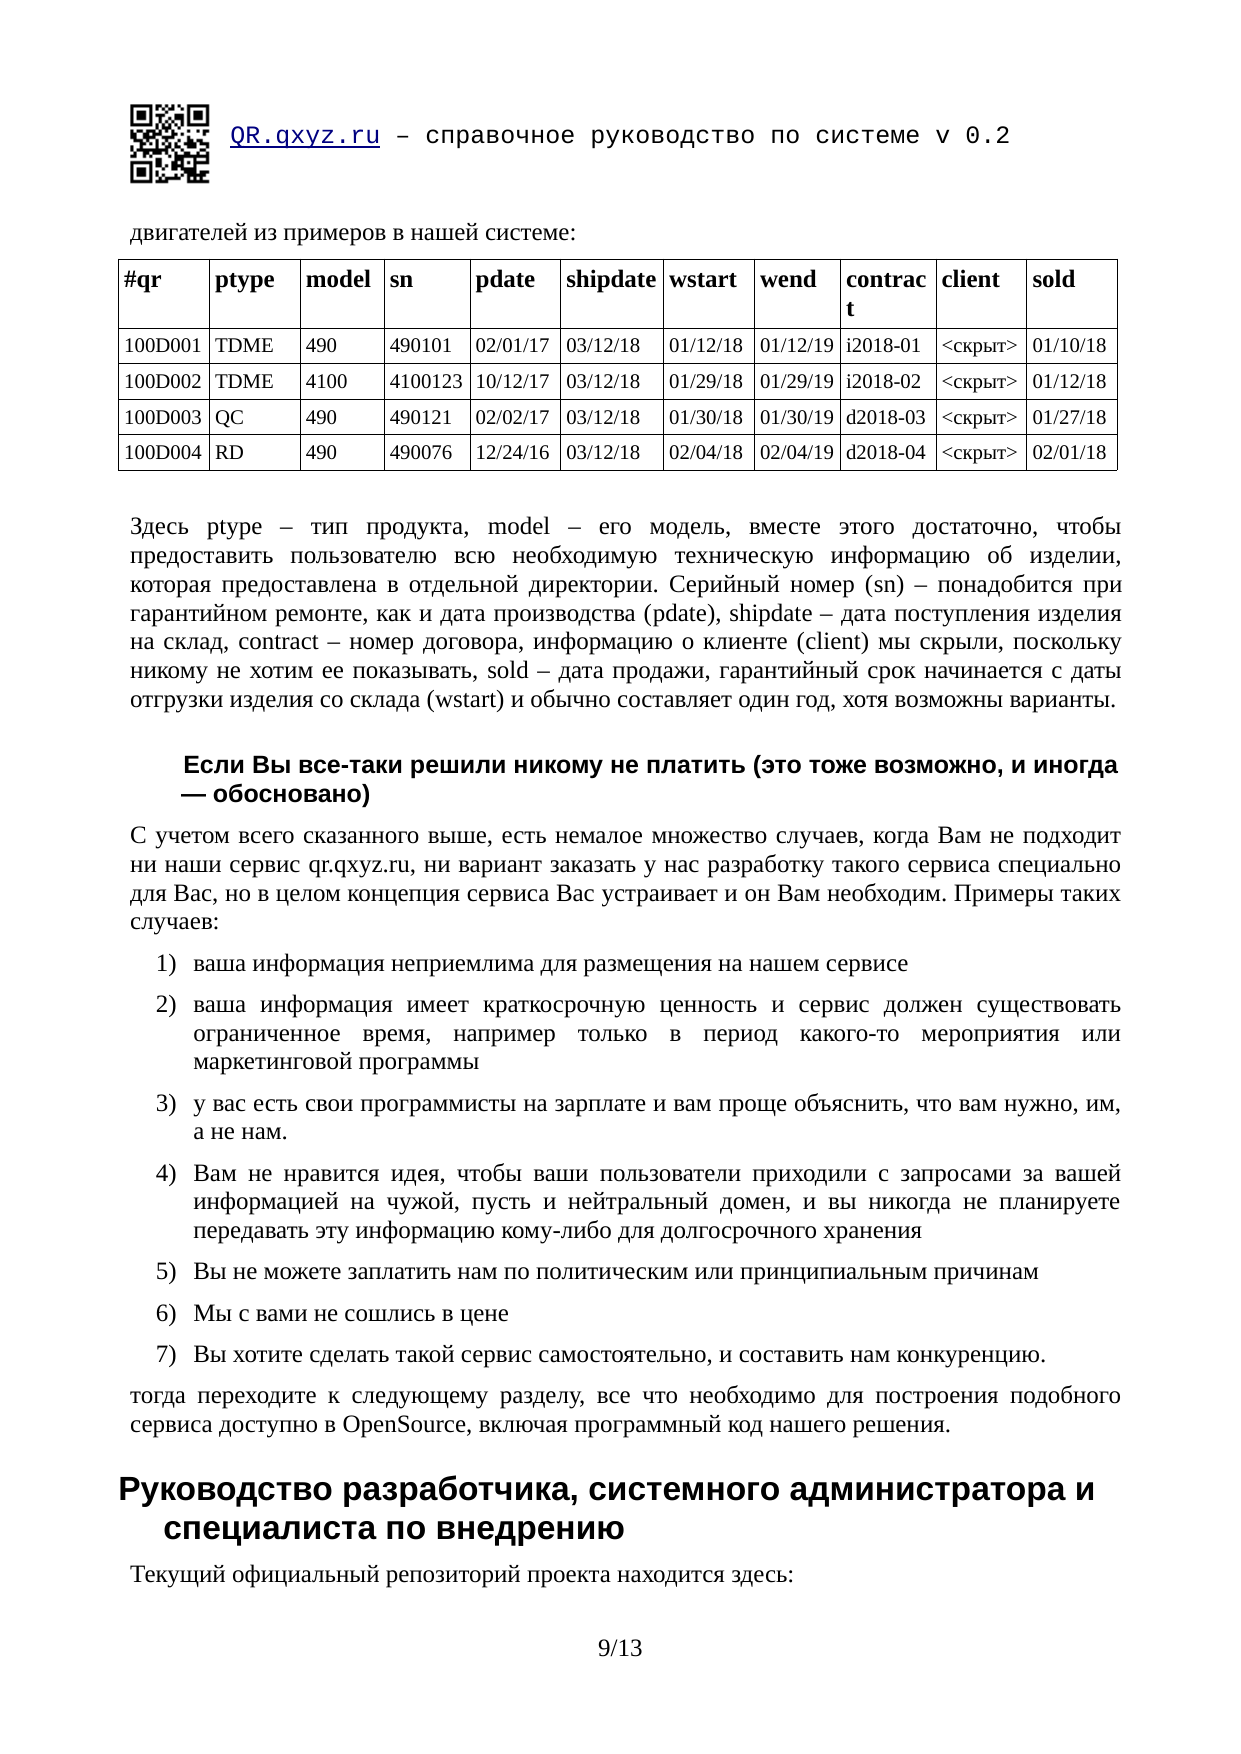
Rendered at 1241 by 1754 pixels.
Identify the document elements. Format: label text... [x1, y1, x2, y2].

table_cell TDME [210, 364, 300, 399]
table_header client [937, 260, 1026, 327]
table_cell 4100 [301, 364, 384, 399]
table_cell 01.02.18 [1027, 435, 1117, 470]
list Вы не можете заплатить нам по политическим или принципиальным причинам [156, 1256, 1122, 1285]
table_cell 490 [301, 329, 384, 363]
table_cell 12.03.18 [561, 400, 663, 434]
table_cell 04.02.18 [664, 435, 754, 470]
table_cell 490076 [385, 435, 470, 470]
list Мы с вами не сошлись в цене [156, 1298, 1122, 1326]
table_header wstart [664, 260, 754, 327]
table_cell 490121 [385, 400, 470, 434]
picture [118, 92, 222, 188]
table_cell 100D002 [119, 364, 209, 399]
table_cell 490 [301, 400, 384, 434]
table_cell 04.02.19 [755, 435, 840, 470]
list ваша информация неприемлима для размещения на нашем сервисе [156, 948, 1122, 976]
table_cell <скрыт> [937, 364, 1026, 399]
subtitle Руководство разработчика, системного администратора и специалиста по внедрению [118, 1469, 1122, 1546]
table_cell <скрыт> [937, 435, 1026, 470]
table_cell 29.01.19 [755, 364, 840, 399]
table_header shipdate [561, 260, 663, 327]
table_cell 12.10.17 [471, 364, 560, 399]
table_cell 12.03.18 [561, 435, 663, 470]
table_cell d2018-04 [841, 435, 936, 470]
list Вы хотите сделать такой сервис самостоятельно, и составить нам конкуренцию. [156, 1339, 1122, 1368]
list ваша информация имеет краткосрочную ценность и сервис должен существовать ограниченное время, например только в период какого-то мероприятия или маркетинговой программы [156, 989, 1122, 1075]
table_cell 100D004 [119, 435, 209, 470]
table_cell <скрыт> [937, 329, 1026, 363]
text Текущий официальный репозиторий проекта находится здесь: [130, 1559, 1122, 1587]
table_header contract [841, 260, 936, 327]
table_cell i2018-02 [841, 364, 936, 399]
table_cell 12.01.18 [1027, 364, 1117, 399]
text С учетом всего сказанного выше, есть немалое множество случаев, когда Вам не подходит ни наши сервис qr.qxyz.ru, ни вариант заказать у нас разработку такого сервиса специально для Вас, но в целом концепция сервиса Вас устраивает и он Вам необходим. Примеры таких случаев: [130, 820, 1122, 935]
table_cell 27.01.18 [1027, 400, 1117, 434]
table_header ptype [210, 260, 300, 327]
text двигателей из примеров в нашей системе: [130, 217, 1122, 246]
table_cell i2018-01 [841, 329, 936, 363]
subtitle Если Вы все-таки решили никому не платить (это тоже возможно, и иногда — обосновано) [181, 750, 1122, 808]
table_cell 12.03.18 [561, 364, 663, 399]
table_cell 30.01.18 [664, 400, 754, 434]
table_cell 490101 [385, 329, 470, 363]
table_cell 01.02.17 [471, 329, 560, 363]
table_cell 10.01.18 [1027, 329, 1117, 363]
table_cell 30.01.19 [755, 400, 840, 434]
table_header model [301, 260, 384, 327]
table_cell 02.02.17 [471, 400, 560, 434]
text Здесь ptype – тип продукта, model – его модель, вместе этого достаточно, чтобы предоставить пользователю всю необходимую техническую информацию об изделии, которая предоставлена в отдельной директории. Серийный номер (sn) – понадобится при гарантийном ремонте, как и дата производства (pdate), shipdate – дата поступления изделия на склад, contract – номер договора, информацию о клиенте (client) мы скрыли, поскольку никому не хотим ее показывать, sold – дата продажи, гарантийный срок начинается с даты отгрузки изделия со склада (wstart) и обычно составляет один год, хотя возможны варианты. [130, 511, 1122, 713]
table_header pdate [471, 260, 560, 327]
list Вам не нравится идея, чтобы ваши пользователи приходили с запросами за вашей информацией на чужой, пусть и нейтральный домен, и вы никогда не планируете передавать эту информацию кому-либо для долгосрочного хранения [156, 1158, 1122, 1244]
table_cell QC [210, 400, 300, 434]
table_cell TDME [210, 329, 300, 363]
table_cell 490 [301, 435, 384, 470]
table_header sn [385, 260, 470, 327]
table_cell 12.01.19 [755, 329, 840, 363]
table_header wend [755, 260, 840, 327]
table_cell 100D001 [119, 329, 209, 363]
table_cell 24.12.16 [471, 435, 560, 470]
table_cell 12.03.18 [561, 329, 663, 363]
table_cell 4100123 [385, 364, 470, 399]
table_cell 12.01.18 [664, 329, 754, 363]
table_header sold [1027, 260, 1117, 327]
table_cell 29.01.18 [664, 364, 754, 399]
table_header #qr [119, 260, 209, 327]
table_cell 100D003 [119, 400, 209, 434]
list у вас есть свои программисты на зарплате и вам проще объяснить, что вам нужно, им, а не нам. [156, 1088, 1122, 1145]
table_cell RD [210, 435, 300, 470]
table_cell <скрыт> [937, 400, 1026, 434]
text тогда переходите к следующему разделу, все что необходимо для построения подобного сервиса доступно в OpenSource, включая программный код нашего решения. [130, 1380, 1122, 1438]
table_cell d2018-03 [841, 400, 936, 434]
